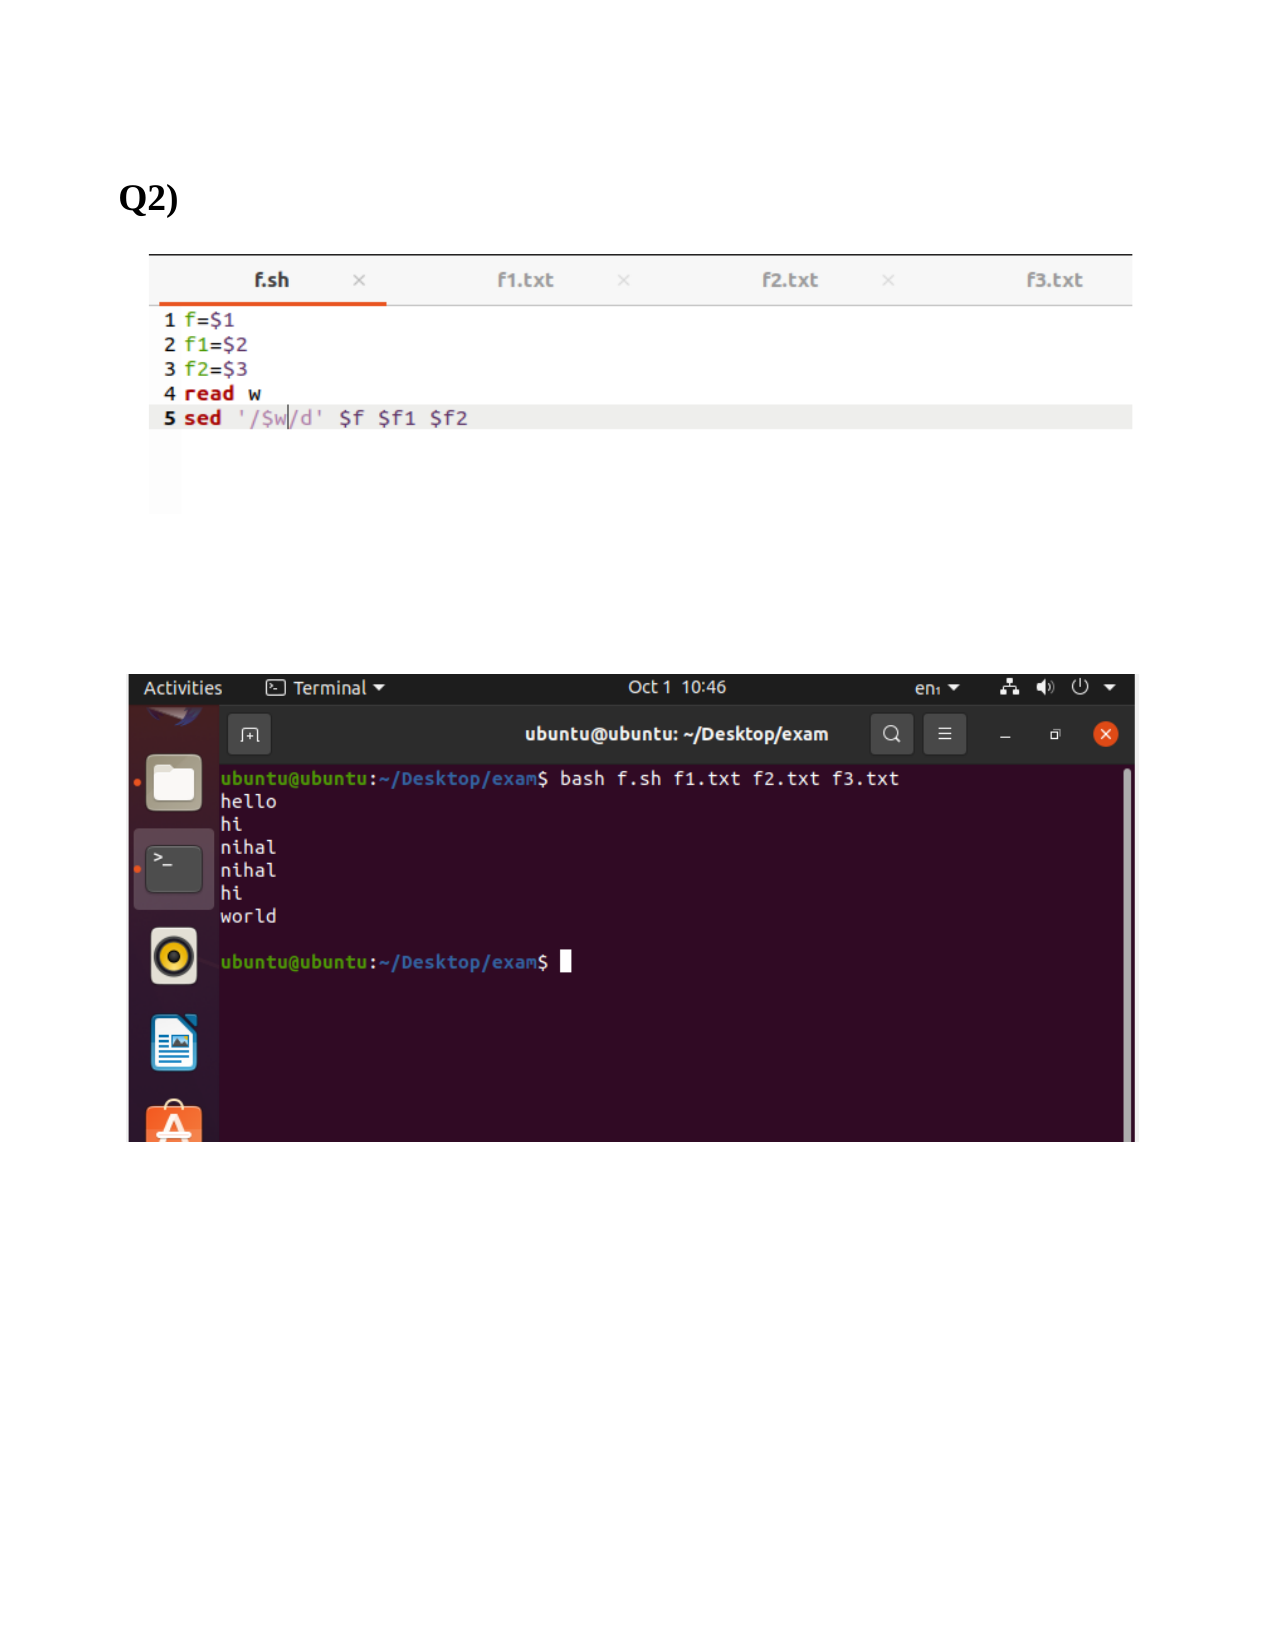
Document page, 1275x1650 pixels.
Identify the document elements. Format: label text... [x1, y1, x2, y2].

text Q2) [118, 176, 1157, 219]
picture [148, 254, 1133, 514]
picture [126, 674, 1140, 1142]
